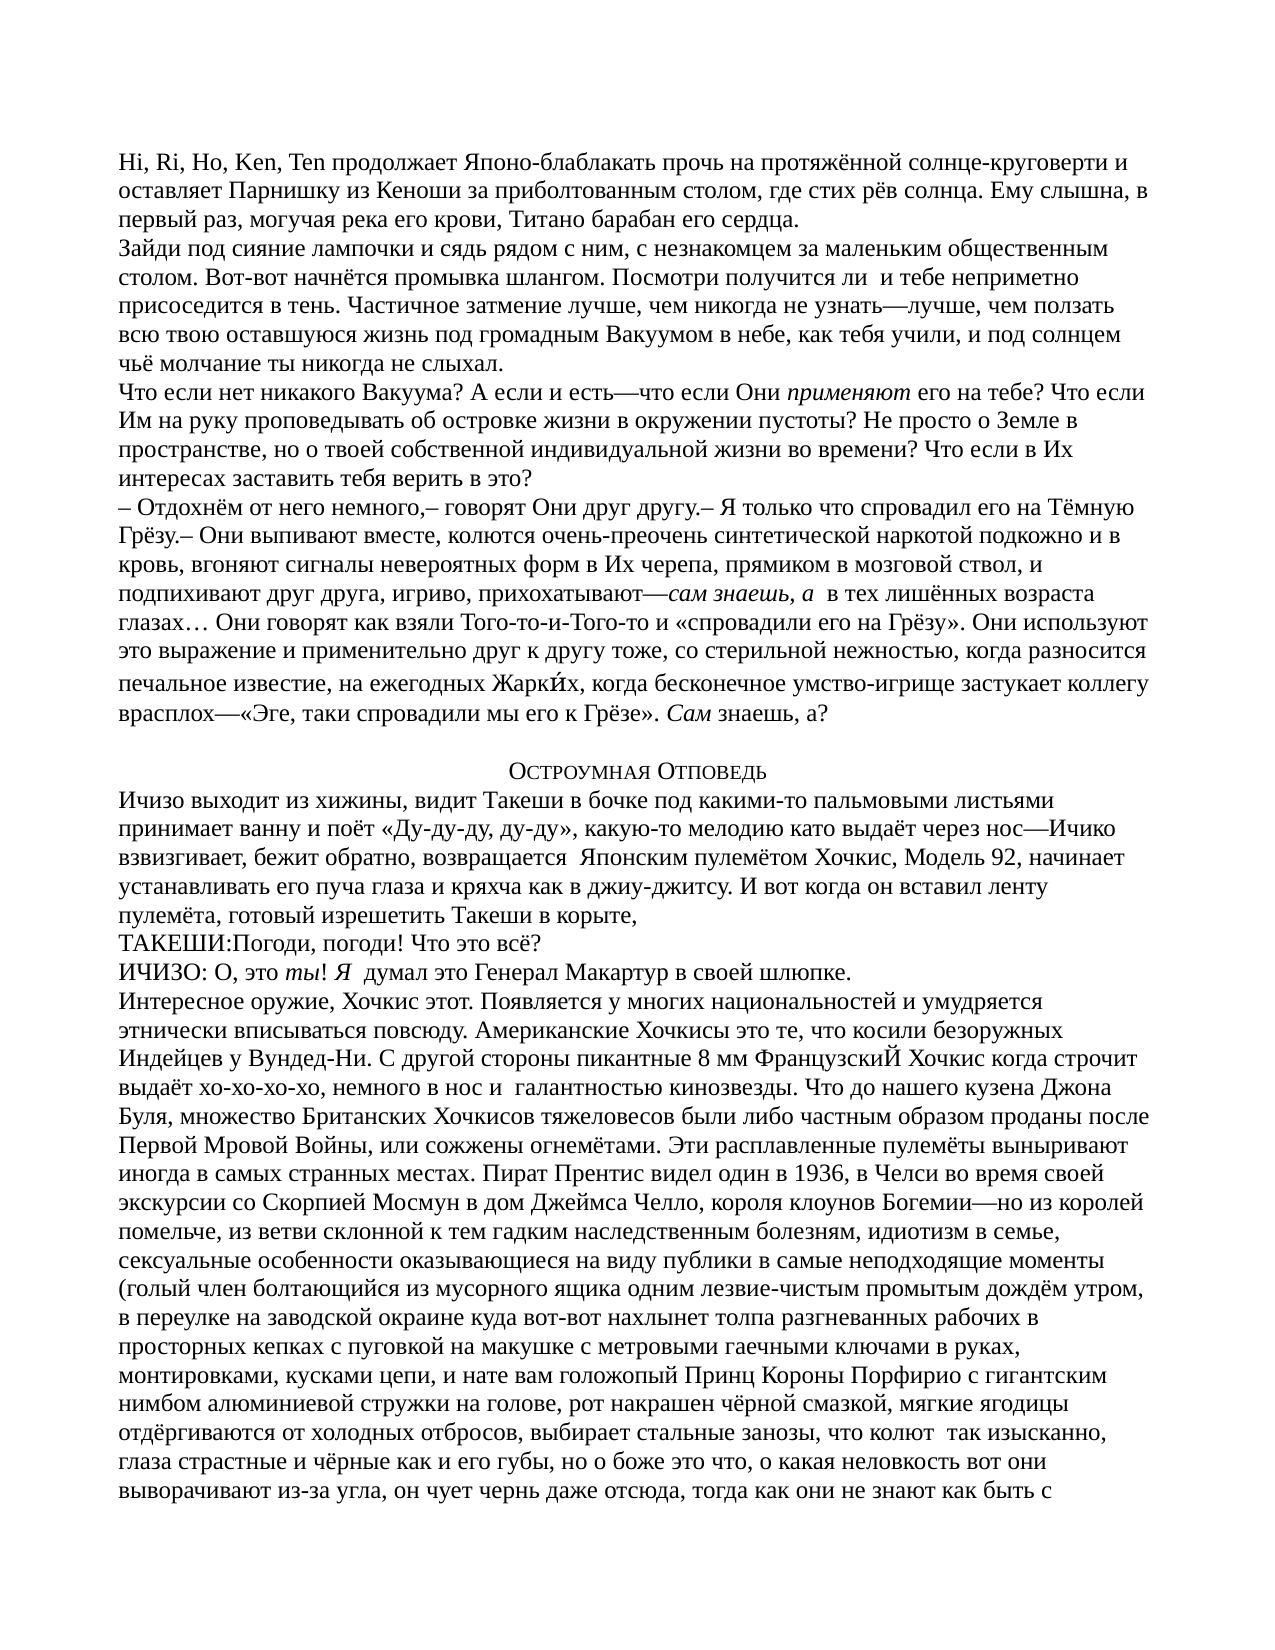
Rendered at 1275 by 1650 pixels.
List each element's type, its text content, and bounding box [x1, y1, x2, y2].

text Что если нет никакого Вакуума? А если и есть—что если Они применяют его на тебе? Что если Им на руку проповедывать об островке жизни в окружении пустоты? Не просто о Земле в пространстве, но о твоей собственной индивидуальной жизни во времени? Что если в Их интересах заставить тебя верить в это? [118, 377, 1157, 492]
text ИЧИЗО: О, это ты! Я думал это Генерал Макартур в своей шлюпке. [118, 957, 1157, 986]
text Зайди под сияние лампочки и сядь рядом с ним, с незнакомцем за маленьким общественным столом. Вот-вот начнётся промывка шлангом. Посмотри получится ли и тебе неприметно присоседится в тень. Частичное затмение лучше, чем никогда не узнать—лучше, чем ползать всю твою оставшуюся жизнь под громадным Вакуумом в небе, как тебя учили, и под солнцем чьё молчание ты никогда не слыхал. [118, 233, 1157, 377]
text – Отдохнём от него немного,– говорят Они друг другу.– Я только что спровадил его на Тёмную Грёзу.– Они выпивают вместе, колются очень-преочень синтетической наркотой подкожно и в кровь, вгоняют сигналы невероятных форм в Их черепа, прямиком в мозговой ствол, и подпихивают друг друга, игриво, прихохатывают—сам знаешь, а в тех лишённых возраста глазах… Они говорят как взяли Того-то-и-Того-то и «спровадили его на Грёзу». Они используют это выражение и применительно друг к другу тоже, со стерильной нежностью, когда разносится печальное известие, на ежегодных Жарки́х, когда бесконечное умство-игрище застукает коллегу врасплох—«Эге, таки спровадили мы его к Грёзе». Сам знаешь, а? [118, 492, 1157, 727]
text Hi, Ri, Ho, Ken, Ten продолжает Японо-блаблакать прочь на протяжённой солнце-круговерти и оставляет Парнишку из Кеноши за приболтованным столом, где стих рёв солнца. Ему слышна, в первый раз, могучая река его крови, Титано барабан его сердца. [118, 147, 1157, 233]
text Интересное оружие, Хочкис этот. Появляется у многих национальностей и умудряется этнически вписываться повсюду. Американские Хочкисы это те, что косили безоружных Индейцев у Вундед-Ни. С другой стороны пикантные 8 мм ФранцузскиЙ Хочкис когда строчит выдаёт хо-хо-хо-хо, немного в нос и галантностью кинозвезды. Что до нашего кузена Джона Буля, множество Британских Хочкисов тяжеловесов были либо частным образом проданы после Первой Мровой Войны, или сожжены огнемётами. Эти расплавленные пулемёты выныривают иногда в самых странных местах. Пират Прентис видел один в 1936, в Челси во время своей экскурсии со Скорпией Мосмун в дом Джеймса Челло, короля клоунов Богемии—но из королей помельче, из ветви склонной к тем гадким наследственным болезням, идиотизм в семье, сексуальные особенности оказывающиеся на виду публики в самые неподходящие моменты (голый член болтающийся из мусорного ящика одним лезвие-чистым промытым дождём утром, в переулке на заводской окраине куда вот-вот нахлынет толпа разгневанных рабочих в просторных кепках с пуговкой на макушке с метровыми гаечными ключами в руках, монтировками, кусками цепи, и нате вам голожопый Принц Короны Порфирио с гигантским нимбом алюминиевой стружки на голове, рот накрашен чёрной смазкой, мягкие ягодицы отдёргиваются от холодных отбросов, выбирает стальные занозы, что колют так изысканно, глаза страстные и чёрные как и его губы, но о боже это что, о какая неловкость вот они выворачивают из-за угла, он чует чернь даже отсюда, тогда как они не знают как быть с [118, 986, 1157, 1503]
text ТАКЕШИ:Погоди, погоди! Что это всё? [118, 928, 1157, 957]
text Остроумная Отповедь [118, 756, 1157, 785]
text Ичизо выходит из хижины, видит Такеши в бочке под какими-то пальмовыми листьями принимает ванну и поёт «Ду-ду-ду, ду-ду», какую-то мелодию като выдаёт через нос—Ичико взвизгивает, бежит обратно, возвращается Японским пулемётом Хочкис, Модель 92, начинает устанавливать его пуча глаза и кряхча как в джиу-джитсу. И вот когда он вставил ленту пулемёта, готовый изрешетить Такеши в корыте, [118, 785, 1157, 928]
